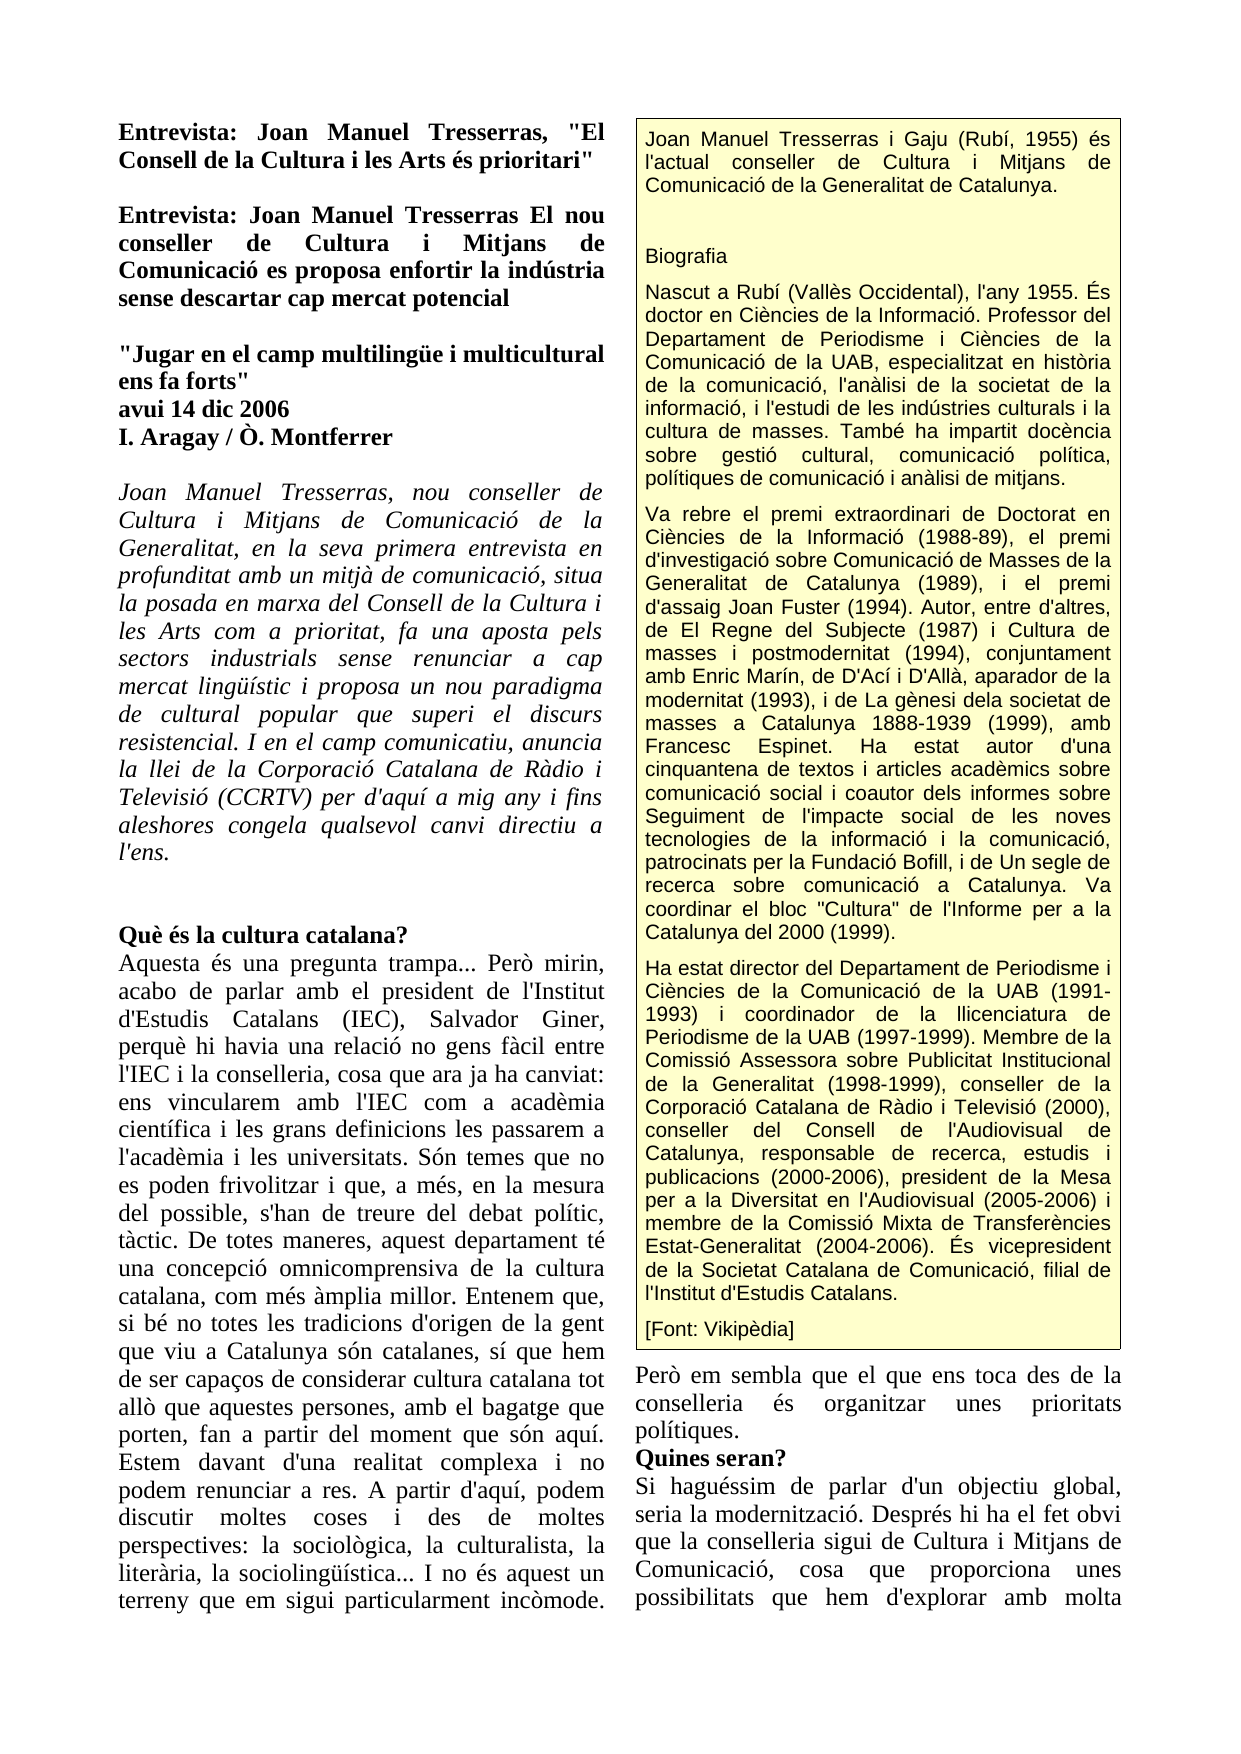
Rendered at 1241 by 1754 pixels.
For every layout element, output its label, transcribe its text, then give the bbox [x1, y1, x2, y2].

text Entrevista: Joan Manuel Tresserras El nou conseller de Cultura i Mitjans de Comunicació es proposa enfortir la indústria sense descartar cap mercat potencial [118, 201, 605, 312]
text Entrevista: Joan Manuel Tresserras, "El Consell de la Cultura i les Arts és prioritari" [118, 118, 605, 173]
text Però em sembla que el que ens toca des de la conselleria és organitzar unes prioritats polítiques. [635, 118, 1122, 1444]
text avui 14 dic 2006 [118, 395, 605, 423]
text I. Aragay / Ò. Montferrer [118, 423, 605, 451]
text Aquesta és una pregunta trampa... Però mirin, acabo de parlar amb el president de l'Institut d'Estudis Catalans (IEC), Salvador Giner, perquè hi havia una relació no gens fàcil entre l'IEC i la conselleria, cosa que ara ja ha canviat: ens vincularem amb l'IEC com a acadèmia científica i les grans definicions les passarem a l'acadèmia i les universitats. Són temes que no es poden frivolitzar i que, a més, en la mesura del possible, s'han de treure del debat polític, tàctic. De totes maneres, aquest departament té una concepció omnicomprensiva de la cultura catalana, com més àmplia millor. Entenem que, si bé no totes les tradicions d'origen de la gent que viu a Catalunya són catalanes, sí que hem de ser capaços de considerar cultura catalana tot allò que aquestes persones, amb el bagatge que porten, fan a partir del moment que són aquí. Estem davant d'una realitat complexa i no podem renunciar a res. A partir d'aquí, podem discutir moltes coses i des de moltes perspectives: la sociològica, la culturalista, la literària, la sociolingüística... I no és aquest un terreny que em sigui particularment incòmode. [118, 949, 605, 1614]
text Joan Manuel Tresserras i Gaju (Rubí, 1955) és l'actual conseller de Cultura i Mitjans de Comunicació de la Generalitat de Catalunya. [645, 127, 1111, 197]
text "Jugar en el camp multilingüe i multicultural ens fa forts" [118, 340, 605, 395]
text Si haguéssim de parlar d'un objectiu global, seria la modernització. Després hi ha el fet obvi que la conselleria sigui de Cultura i Mitjans de Comunicació, cosa que proporciona unes possibilitats que hem d'explorar amb molta [635, 1472, 1122, 1611]
text Què és la cultura catalana? [118, 922, 605, 949]
text Quines seran? [635, 1444, 1122, 1472]
text Va rebre el premi extraordinari de Doctorat en Ciències de la Informació (1988-89), el premi d'investigació sobre Comunicació de Masses de la Generalitat de Catalunya (1989), i el premi d'assaig Joan Fuster (1994). Autor, entre d'altres, de El Regne del Subjecte (1987) i Cultura de masses i postmodernitat (1994), conjuntament amb Enric Marín, de D'Ací i D'Allà, aparador de la modernitat (1993), i de La gènesi dela societat de masses a Catalunya 1888-1939 (1999), amb Francesc Espinet. Ha estat autor d'una cinquantena de textos i articles acadèmics sobre comunicació social i coautor dels informes sobre Seguiment de l'impacte social de les noves tecnologies de la informació i la comunicació, patrocinats per la Fundació Bofill, i de Un segle de recerca sobre comunicació a Catalunya. Va coordinar el bloc "Cultura" de l'Informe per a la Catalunya del 2000 (1999). [645, 502, 1111, 944]
text Joan Manuel Tresserras, nou conseller de Cultura i Mitjans de Comunicació de la Generalitat, en la seva primera entrevista en profunditat amb un mitjà de comunicació, situa la posada en marxa del Consell de la Cultura i les Arts com a prioritat, fa una aposta pels sectors industrials sense renunciar a cap mercat lingüístic i proposa un nou paradigma de cultural popular que superi el discurs resistencial. I en el camp comunicatiu, anuncia la llei de la Corporació Catalana de Ràdio i Televisió (CCRTV) per d'aquí a mig any i fins aleshores congela qualsevol canvi directiu a l'ens. [118, 478, 605, 866]
text Biografia [645, 245, 1111, 268]
text Nascut a Rubí (Vallès Occidental), l'any 1955. És doctor en Ciències de la Informació. Professor del Departament de Periodisme i Ciències de la Comunicació de la UAB, especialitzat en història de la comunicació, l'anàlisi de la societat de la informació, i l'estudi de les indústries culturals i la cultura de masses. També ha impartit docència sobre gestió cultural, comunicació política, polítiques de comunicació i anàlisi de mitjans. [645, 281, 1111, 490]
text Ha estat director del Departament de Periodisme i Ciències de la Comunicació de la UAB (1991-1993) i coordinador de la llicenciatura de Periodisme de la UAB (1997-1999). Membre de la Comissió Assessora sobre Publicitat Institucional de la Generalitat (1998-1999), conseller de la Corporació Catalana de Ràdio i Televisió (2000), conseller del Consell de l'Audiovisual de Catalunya, responsable de recerca, estudis i publicacions (2000-2006), president de la Mesa per a la Diversitat en l'Audiovisual (2005-2006) i membre de la Comissió Mixta de Transferències Estat-Generalitat (2004-2006). És vicepresident de la Societat Catalana de Comunicació, filial de l'Institut d'Estudis Catalans. [645, 956, 1111, 1304]
text [Font: Vikipèdia] [645, 1317, 1111, 1340]
